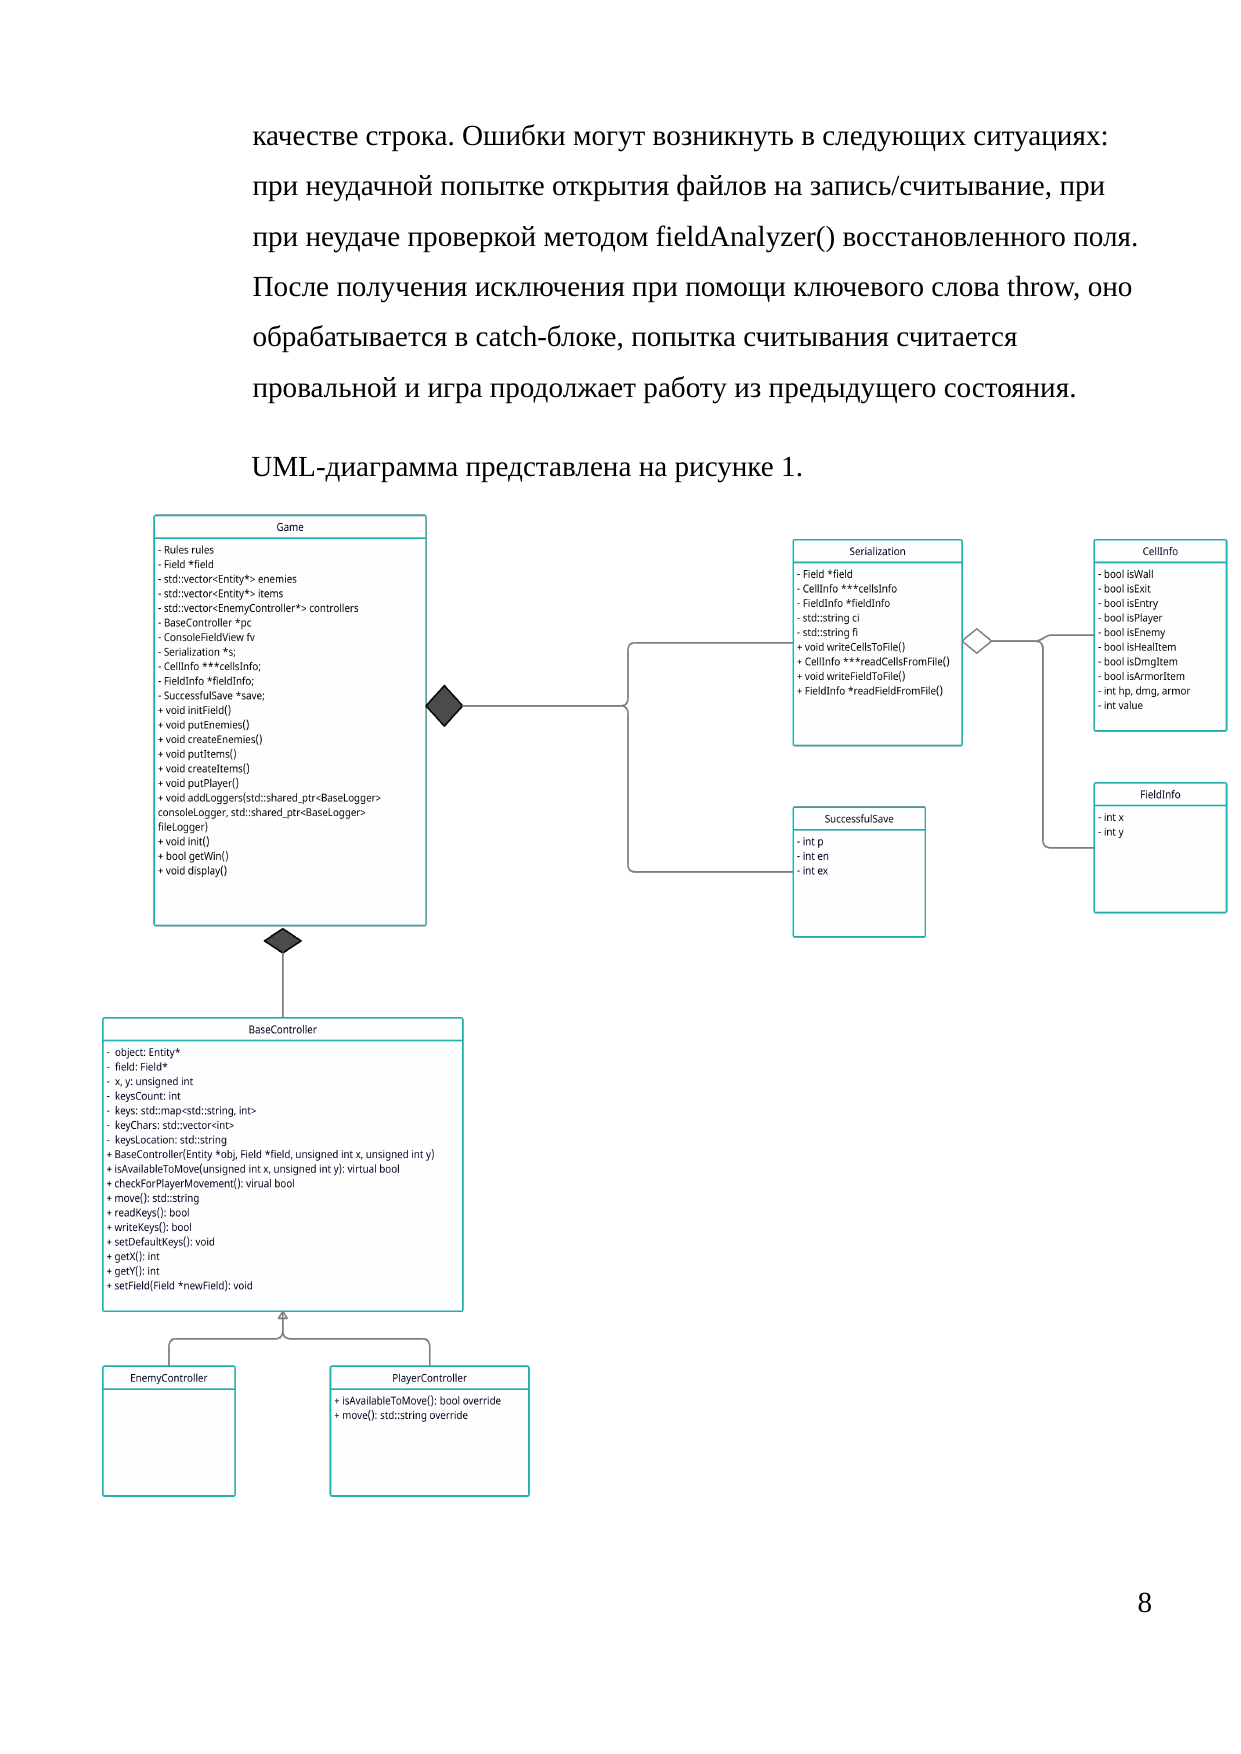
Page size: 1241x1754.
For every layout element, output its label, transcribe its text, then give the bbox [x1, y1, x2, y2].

list качестве строка. Ошибки могут возникнуть в следующих ситуациях: при неудачной попытке открытия файлов на запись/считывание, при при неудаче проверкой методом fieldAnalyzer() восстановленного поля. После получения исключения при помощи ключевого слова throw, оно обрабатывается в catch-блоке, попытка считывания считается провальной и игра продолжает работу из предыдущего состояния. [215, 118, 1152, 403]
text UML-диаграмма представлена на рисунке 1. [177, 449, 1152, 483]
